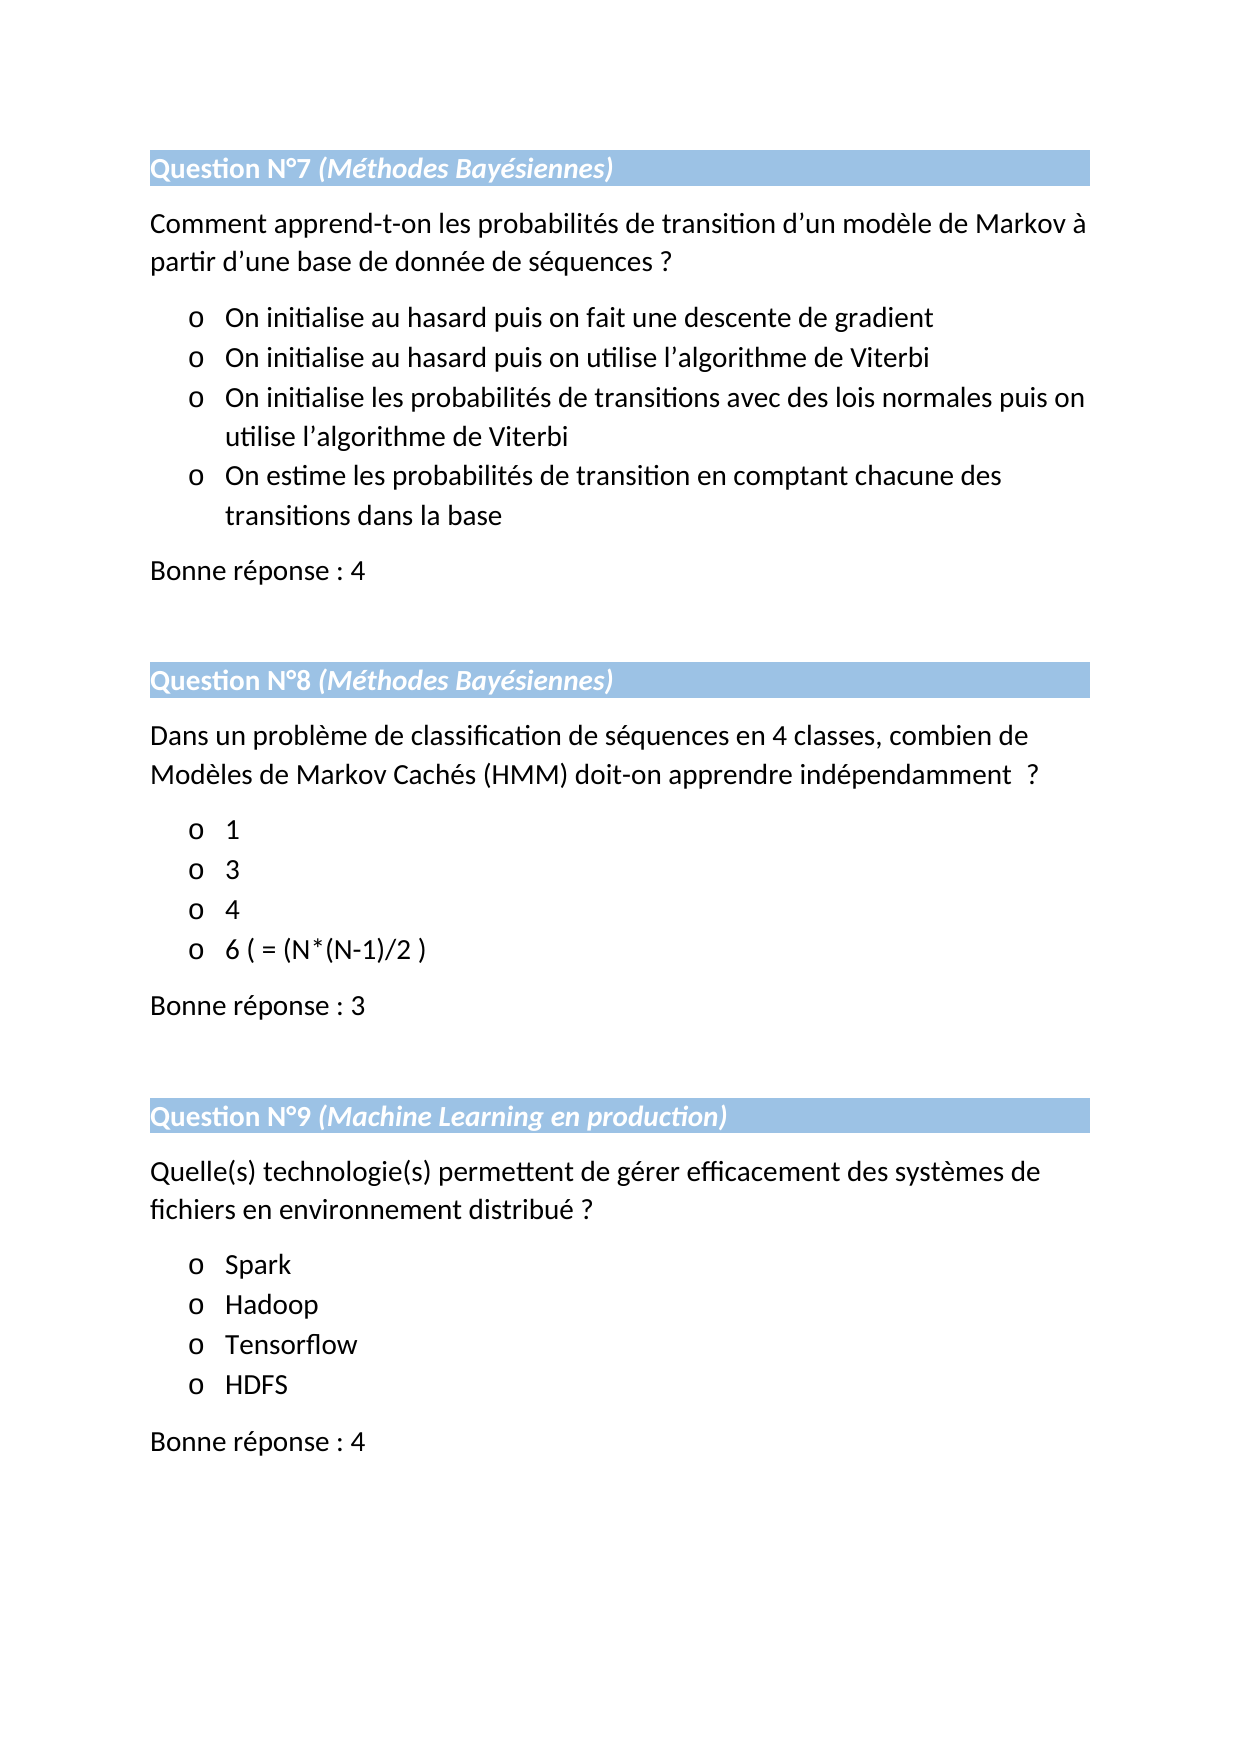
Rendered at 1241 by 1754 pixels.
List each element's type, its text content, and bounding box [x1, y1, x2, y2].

list HDFS [187, 1366, 1090, 1403]
text Quelle(s) technologie(s) permettent de gérer efficacement des systèmes de fichiers en environnement distribué ? [150, 1153, 1090, 1227]
list 3 [187, 851, 1090, 888]
list 6 ( = (N*(N-1)/2 ) [187, 931, 1090, 968]
text Bonne réponse : 3 [150, 987, 1090, 1023]
list 1 [187, 811, 1090, 848]
text Question N°9 (Machine Learning en production) [150, 1098, 1090, 1133]
list On estime les probabilités de transition en comptant chacune des transitions dans la base [187, 457, 1090, 532]
list On initialise au hasard puis on utilise l’algorithme de Viterbi [187, 339, 1090, 376]
text Question N°8 (Méthodes Bayésiennes) [150, 662, 1090, 698]
list Spark [187, 1246, 1090, 1283]
list On initialise au hasard puis on fait une descente de gradient [187, 299, 1090, 336]
text Question N°7 (Méthodes Bayésiennes) [150, 150, 1090, 186]
text Dans un problème de classification de séquences en 4 classes, combien de Modèles de Markov Cachés (HMM) doit-on apprendre indépendamment ? [150, 717, 1090, 791]
list 4 [187, 891, 1090, 928]
text Bonne réponse : 4 [150, 1423, 1090, 1459]
text Bonne réponse : 4 [150, 552, 1090, 588]
list Tensorflow [187, 1326, 1090, 1363]
text Comment apprend-t-on les probabilités de transition d’un modèle de Markov à partir d’une base de donnée de séquences ? [150, 205, 1090, 279]
list Hadoop [187, 1286, 1090, 1323]
list On initialise les probabilités de transitions avec des lois normales puis on utilise l’algorithme de Viterbi [187, 379, 1090, 454]
